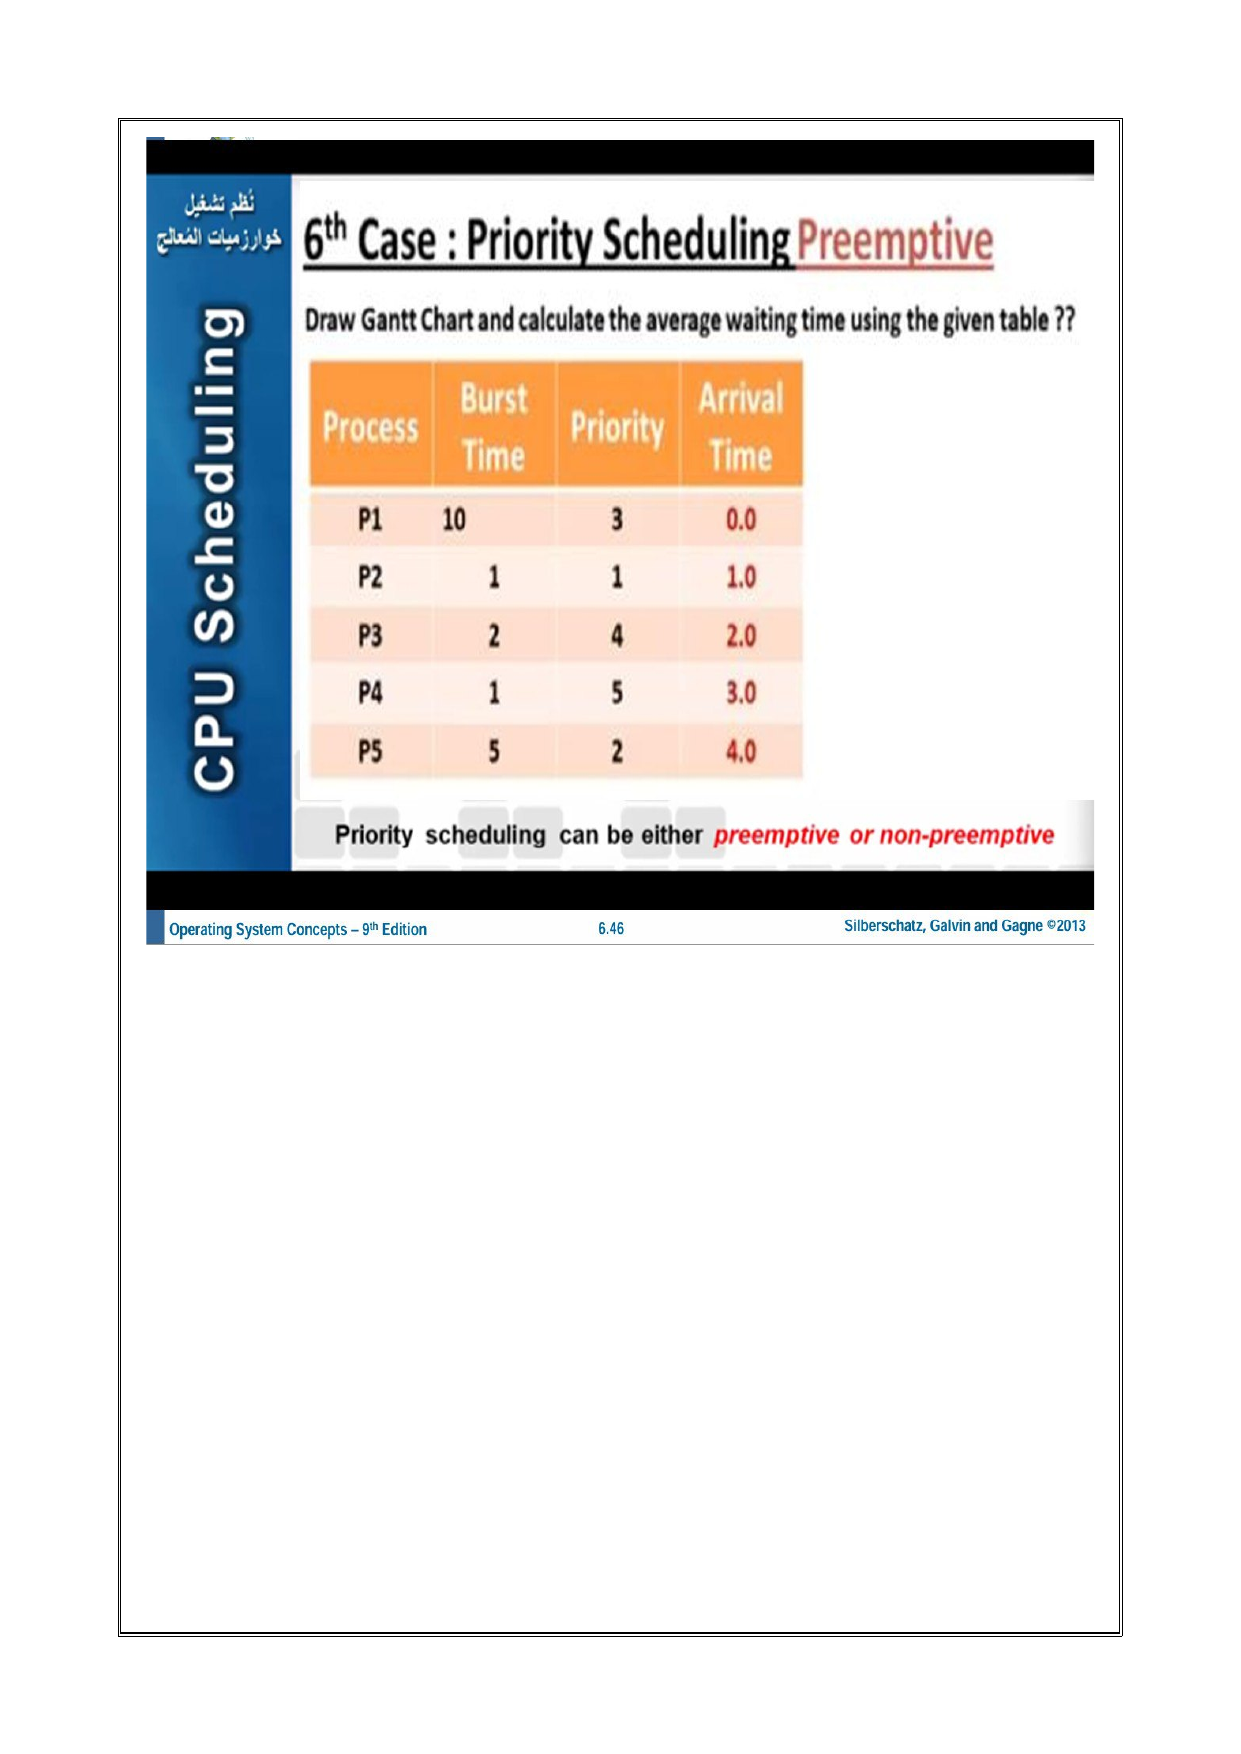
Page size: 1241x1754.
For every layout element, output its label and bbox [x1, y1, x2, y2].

picture [146, 137, 1095, 945]
